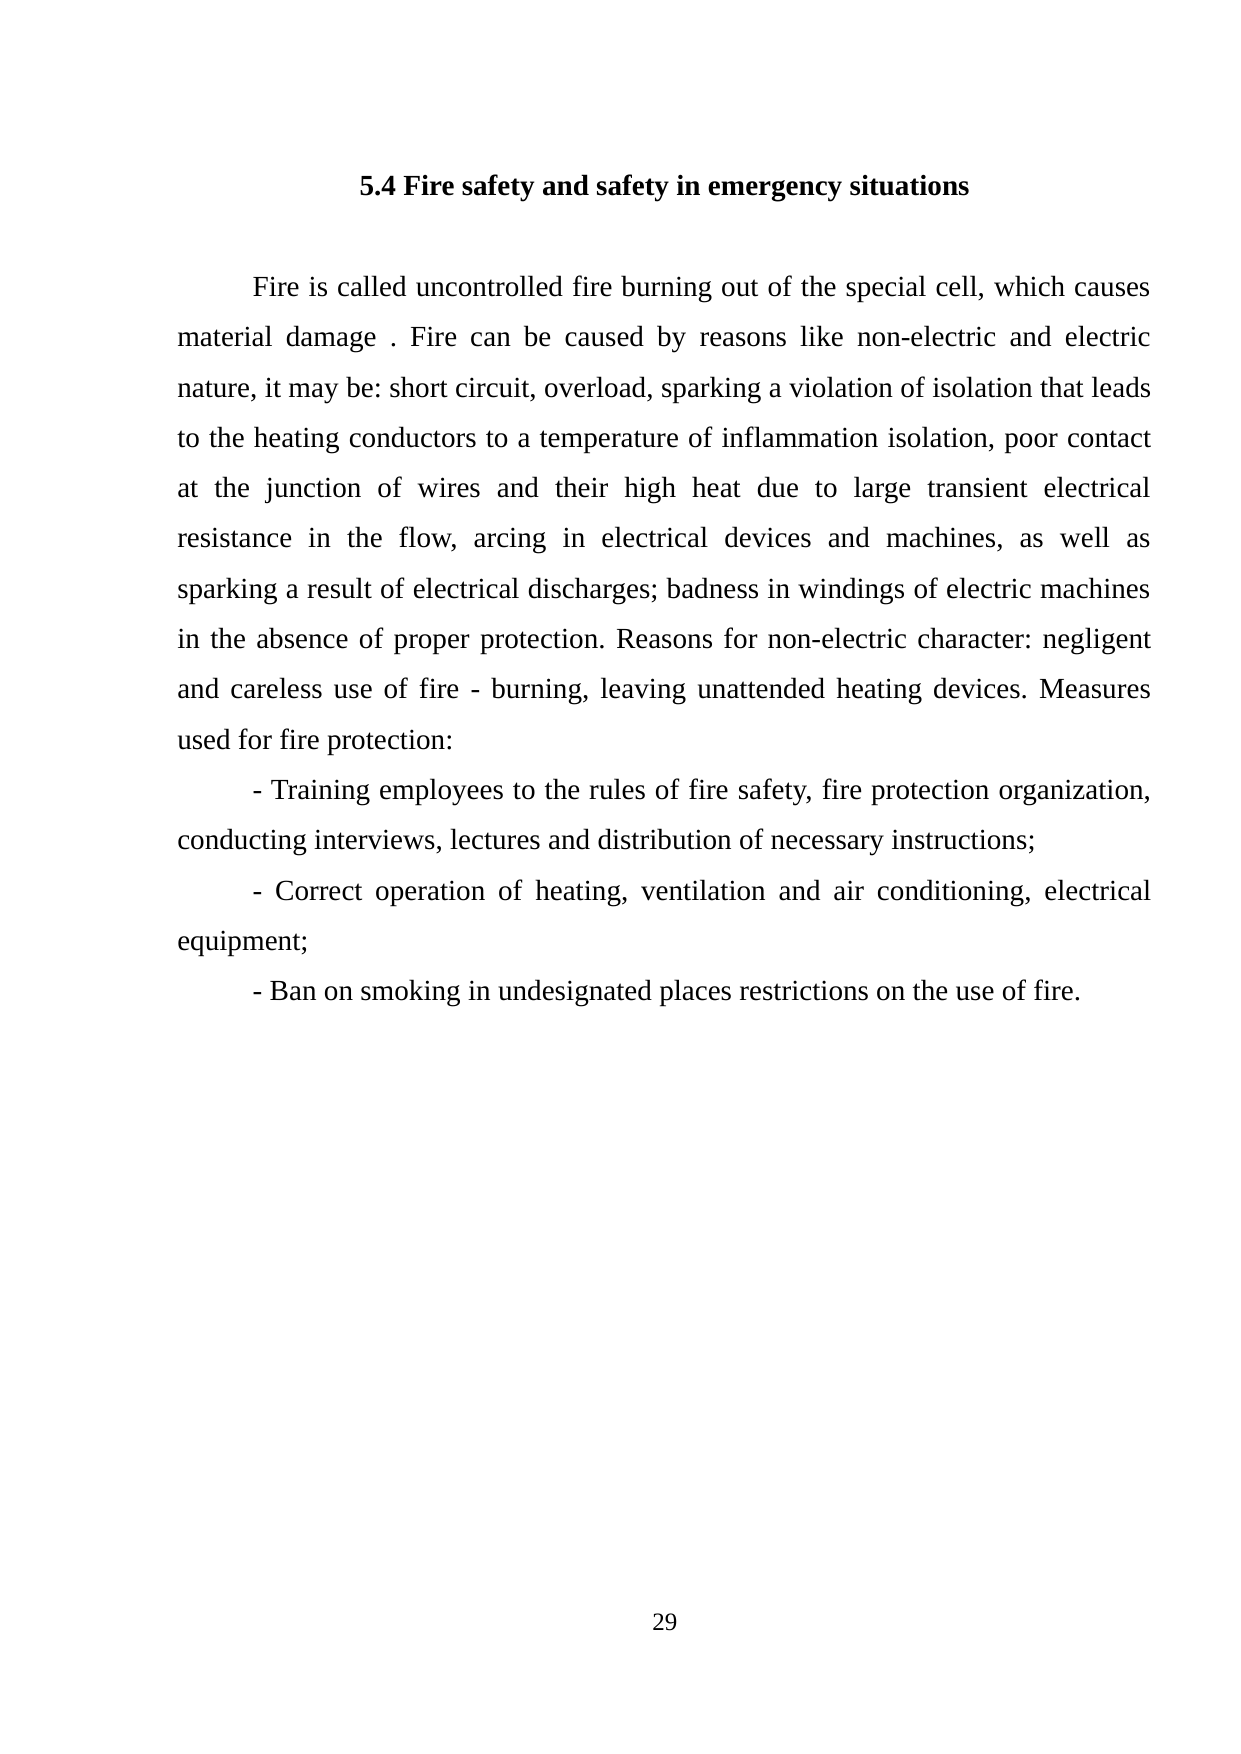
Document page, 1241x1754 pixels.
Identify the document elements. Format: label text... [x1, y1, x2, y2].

text - Training employees to the rules of fire safety, fire protection organization, conducting interviews, lectures and distribution of necessary instructions; [177, 772, 1152, 856]
text - Ban on smoking in undesignated places restrictions on the use of fire. [177, 973, 1152, 1007]
text - Correct operation of heating, ventilation and air conditioning, electrical equipment; [177, 873, 1152, 957]
text 5.4 Fire safety and safety in emergency situations [177, 168, 1152, 202]
text Fire is called uncontrolled fire burning out of the special cell, which causes material damage . Fire can be caused by reasons like non-electric and electric nature, it may be: short circuit, overload, sparking a violation of isolation that leads to the heating conductors to a temperature of inflammation isolation, poor contact at the junction of wires and their high heat due to large transient electrical resistance in the flow, arcing in electrical devices and machines, as well as sparking a result of electrical discharges; badness in windings of electric machines in the absence of proper protection. Reasons for non-electric character: negligent and careless use of fire - burning, leaving unattended heating devices. Measures used for fire protection: [177, 269, 1152, 755]
